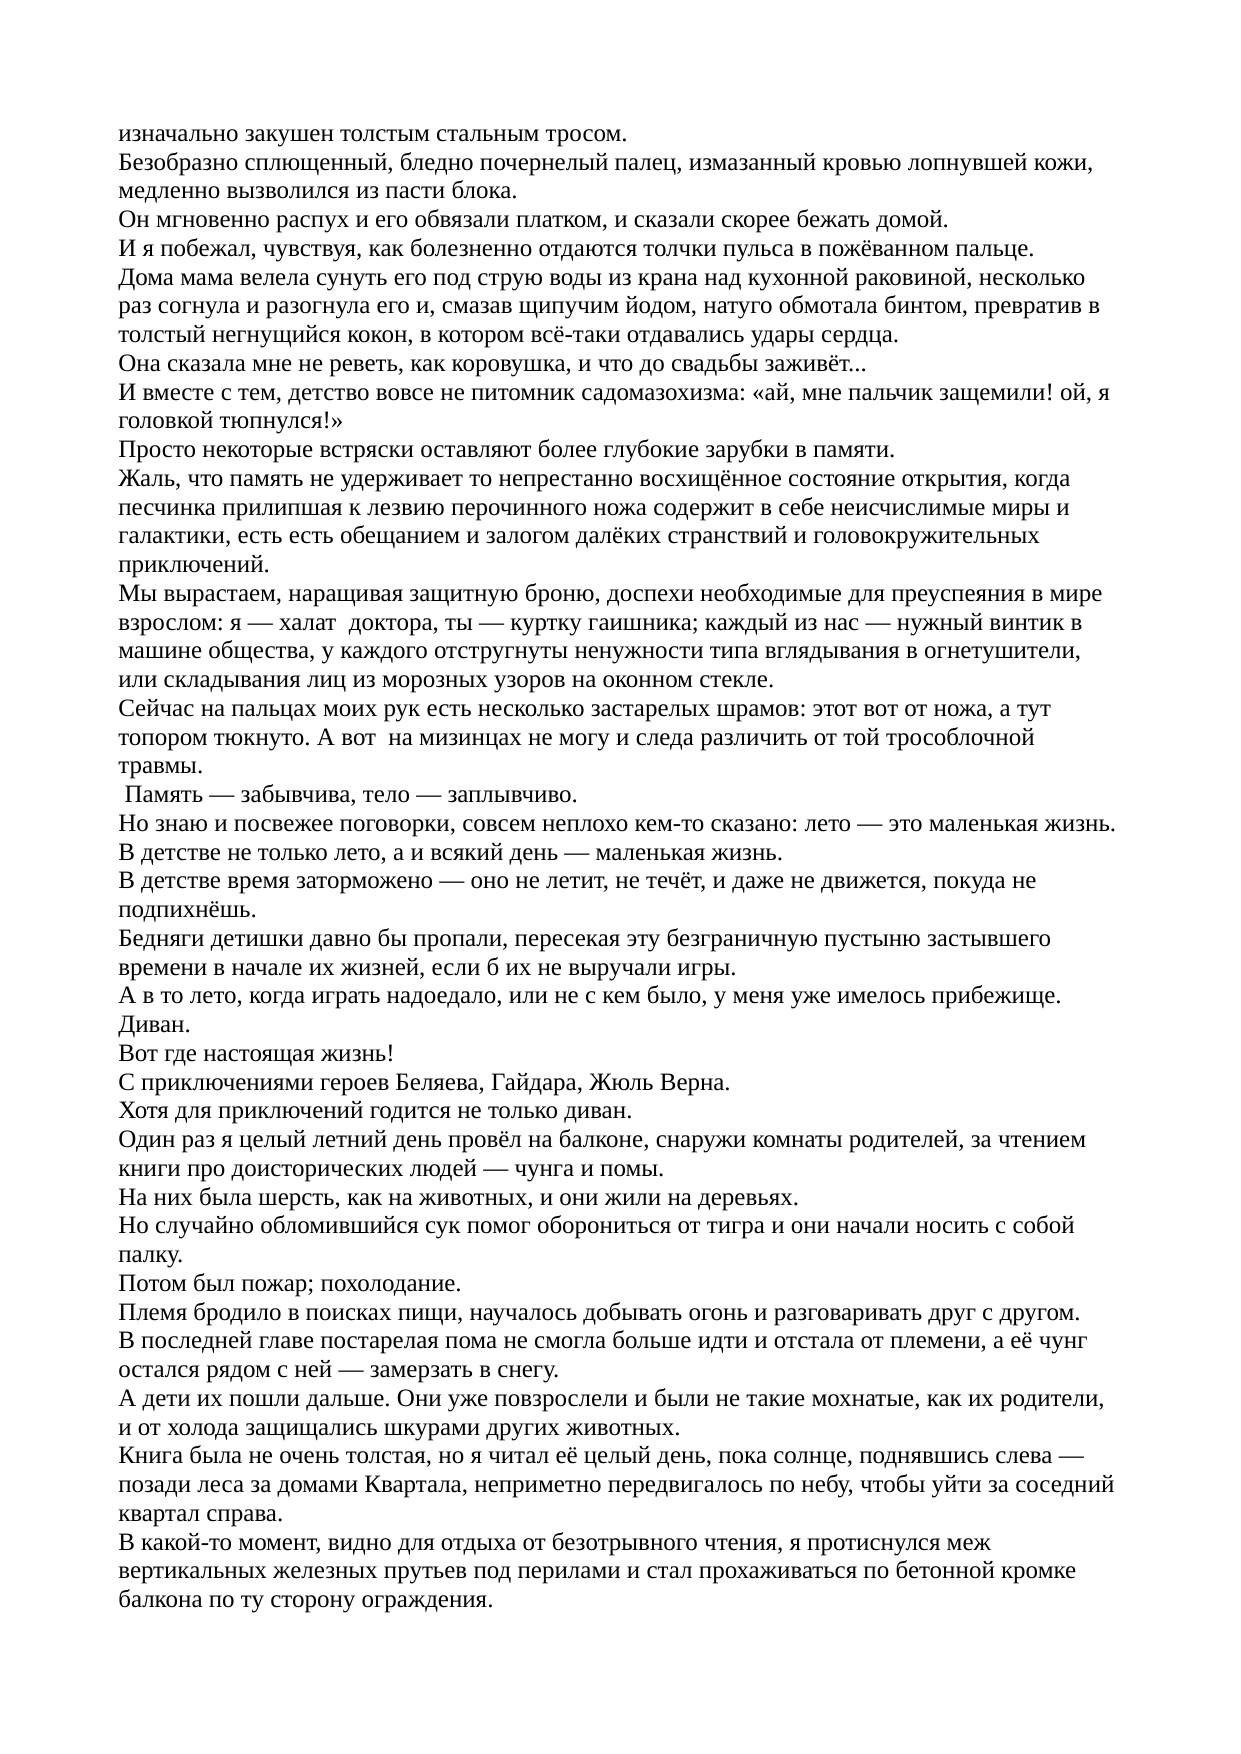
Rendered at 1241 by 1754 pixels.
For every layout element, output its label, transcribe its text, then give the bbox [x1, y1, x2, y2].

text Сейчас на пальцах моих рук есть несколько застарелых шрамов: этот вот от ножа, а тут топором тюкнуто. А вот на мизинцах не могу и следа различить от той трособлочной травмы. [118, 693, 1122, 779]
text Но случайно обломившийся сук помог оборониться от тигра и они начали носить с собой палку. [118, 1211, 1122, 1268]
text Но знаю и посвежее поговорки, совсем неплохо кем-то сказано: лето — это маленькая жизнь. [118, 808, 1122, 837]
text Он мгновенно распух и его обвязали платком, и сказали скорее бежать домой. [118, 204, 1122, 233]
text Потом был пожар; похолодание. [118, 1268, 1122, 1297]
text Безобразно сплющенный, бледно почернелый палец, измазанный кровью лопнувшей кожи, медленно вызволился из пасти блока. [118, 147, 1122, 204]
text Жаль, что память не удерживает то непрестанно восхищённое состояние открытия, когда песчинка прилипшая к лезвию перочинного ножа содержит в себе неисчислимые миры и галактики, есть есть обещанием и залогом далёких странствий и головокружительных приключений. [118, 463, 1122, 578]
text И вместе с тем, детство вовсе не питомник садомазохизма: «ай, мне пальчик защемили! ой, я головкой тюпнулся!» [118, 377, 1122, 434]
text С приключениями героев Беляева, Гайдара, Жюль Верна. [118, 1067, 1122, 1096]
text Один раз я целый летний день провёл на балконе, снаружи комнаты родителей, за чтением книги про доисторических людей — чунга и помы. [118, 1124, 1122, 1182]
text На них была шерсть, как на животных, и они жили на деревьях. [118, 1182, 1122, 1211]
text Она сказала мне не реветь, как коровушка, и что до свадьбы заживёт... [118, 348, 1122, 377]
text Просто некоторые встряски оставляют более глубокие зарубки в памяти. [118, 434, 1122, 463]
text Дома мама велела сунуть его под струю воды из крана над кухонной раковиной, несколько раз согнула и разогнула его и, смазав щипучим йодом, натуго обмотала бинтом, превратив в толстый негнущийся кокон, в котором всё-таки отдавались удары сердца. [118, 262, 1122, 348]
text Мы вырастаем, наращивая защитную броню, доспехи необходимые для преуспеяния в мире взрослом: я — халат доктора, ты — куртку гаишника; каждый из нас — нужный винтик в машине общества, у каждого отстругнуты ненужности типа вглядывания в огнетушители, или складывания лиц из морозных узоров на оконном стекле. [118, 578, 1122, 693]
text В последней главе постарелая пома не смогла больше идти и отстала от племени, а её чунг остался рядом с ней — замерзать в снегу. [118, 1326, 1122, 1383]
text Бедняги детишки давно бы пропали, пересекая эту безграничную пустыню застывшего времени в начале их жизней, если б их не выручали игры. [118, 923, 1122, 981]
text В какой-то момент, видно для отдыха от безотрывного чтения, я протиснулся меж вертикальных железных прутьев под перилами и стал прохаживаться по бетонной кромке балкона по ту сторону ограждения. [118, 1527, 1122, 1613]
text И я побежал, чувствуя, как болезненно отдаются толчки пульса в пожёванном пальце. [118, 233, 1122, 262]
text Племя бродило в поисках пищи, научалось добывать огонь и разговаривать друг с другом. [118, 1297, 1122, 1326]
text А дети их пошли дальше. Они уже повзрослели и были не такие мохнатые, как их родители, и от холода защищались шкурами других животных. [118, 1383, 1122, 1441]
text изначально закушен толстым стальным тросом. [118, 118, 1122, 147]
text Хотя для приключений годится не только диван. [118, 1096, 1122, 1124]
text Книга была не очень толстая, но я читал её целый день, пока солнце, поднявшись слева — позади леса за домами Квартала, неприметно передвигалось по небу, чтобы уйти за соседний квартал справа. [118, 1441, 1122, 1527]
text В детстве не только лето, а и всякий день — маленькая жизнь. [118, 837, 1122, 866]
text Память — забывчива, тело — заплывчиво. [118, 779, 1122, 808]
text Вот где настоящая жизнь! [118, 1038, 1122, 1067]
text В детстве время заторможено — оно не летит, не течёт, и даже не движется, покуда не подпихнёшь. [118, 866, 1122, 923]
text А в то лето, когда играть надоедало, или не с кем было, у меня уже имелось прибежище. [118, 981, 1122, 1009]
text Диван. [118, 1009, 1122, 1038]
